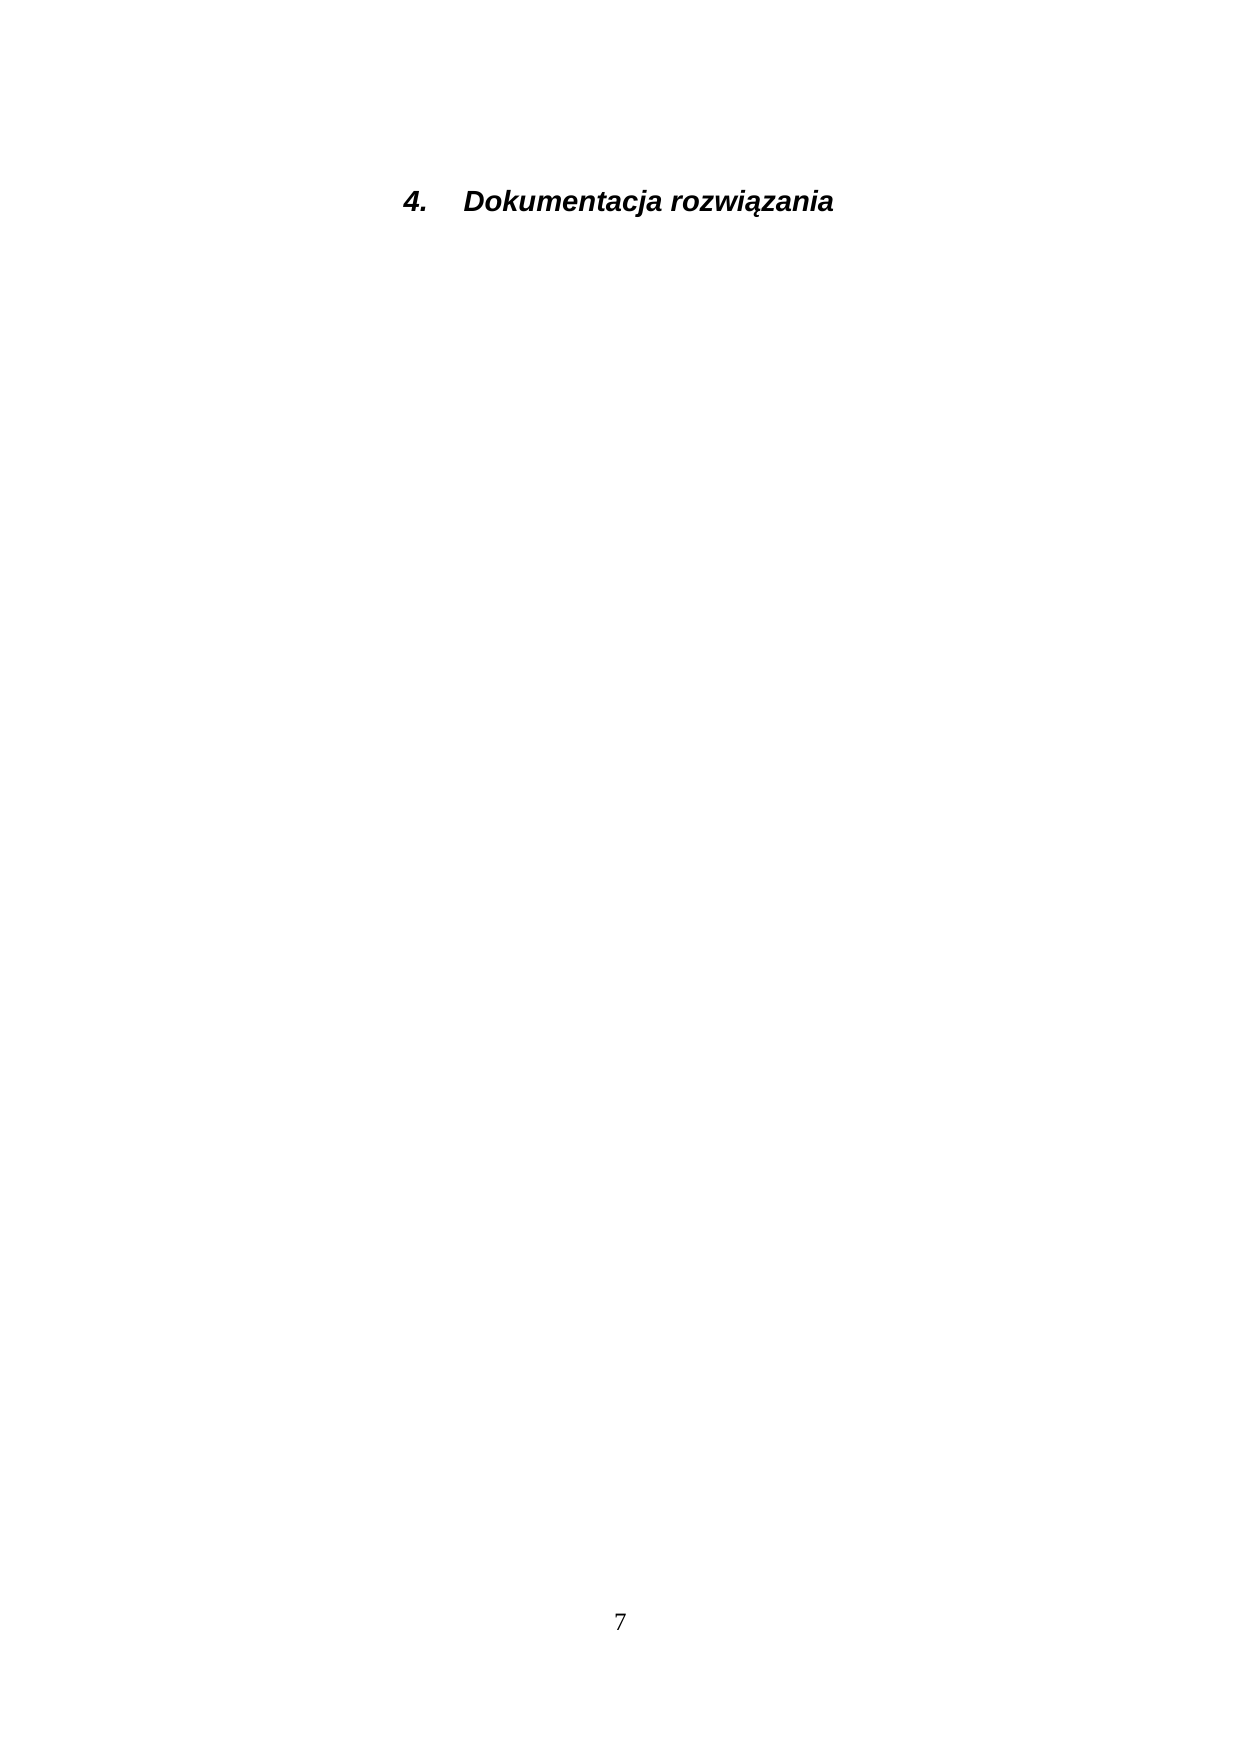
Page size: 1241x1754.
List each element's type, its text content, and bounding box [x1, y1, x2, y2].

subtitle Dokumentacja rozwiązania [118, 184, 1122, 218]
